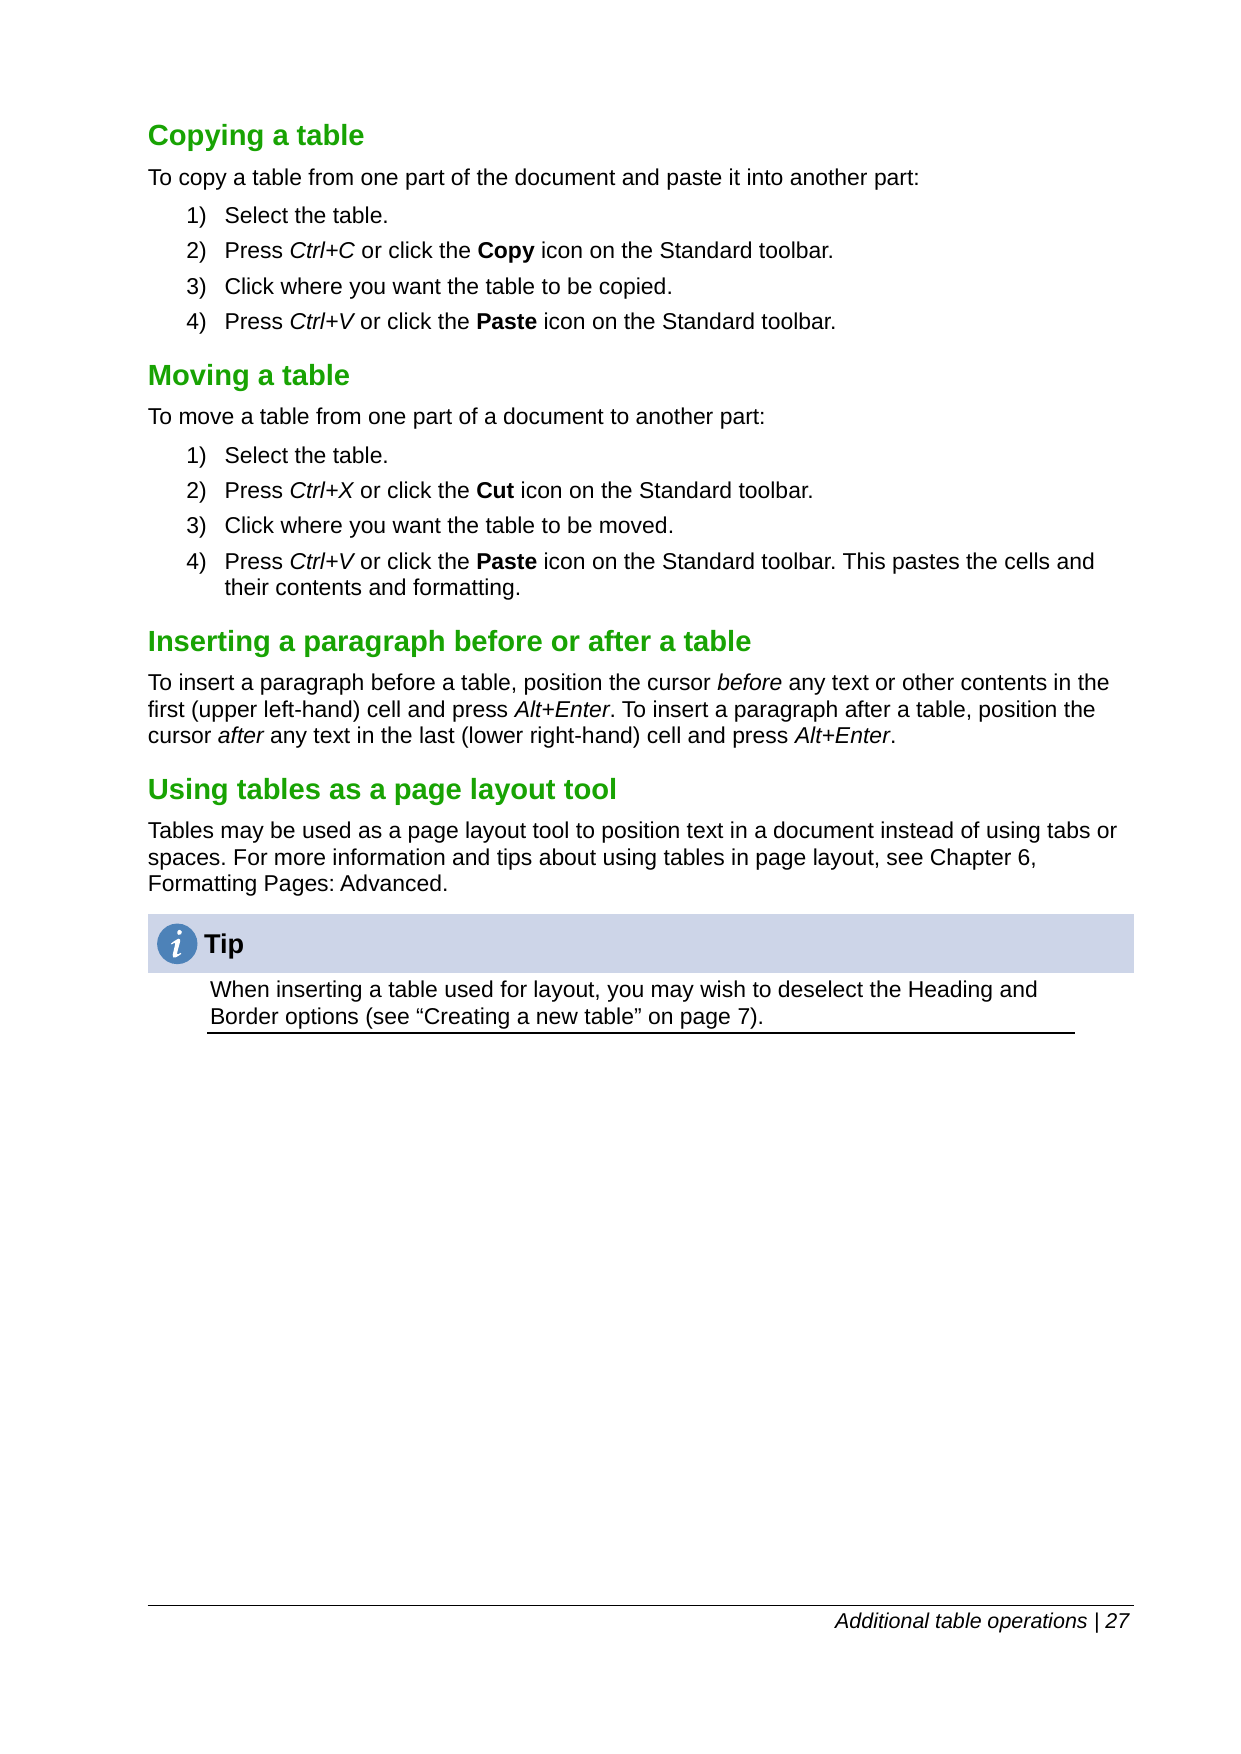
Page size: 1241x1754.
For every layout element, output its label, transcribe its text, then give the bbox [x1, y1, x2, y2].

list Click where you want the table to be moved. [207, 512, 1134, 539]
subtitle Using tables as a page layout tool [148, 772, 1134, 806]
list To move a table from one part of a document to another part: [148, 403, 1134, 429]
list Press Ctrl+V or click the Paste icon on the Standard toolbar. This pastes the cells and their contents and formatting. [207, 548, 1134, 600]
list Click where you want the table to be copied. [207, 273, 1134, 299]
list Press Ctrl+V or click the Paste icon on the Standard toolbar. [207, 308, 1134, 334]
list Press Ctrl+X or click the Cut icon on the Standard toolbar. [207, 477, 1134, 504]
subtitle Moving a table [148, 358, 1134, 391]
subtitle Inserting a paragraph before or after a table [148, 624, 1134, 658]
text To insert a paragraph before a table, position the cursor before any text or other contents in the first (upper left-hand) cell and press Alt+Enter. To insert a paragraph after a table, position the cursor after any text in the last (lower right-hand) cell and press Alt+Enter. [148, 669, 1134, 748]
list Select the table. [207, 442, 1134, 468]
subtitle Copying a table [148, 118, 1134, 152]
list To copy a table from one part of the document and paste it into another part: [148, 163, 1134, 190]
text Tables may be used as a page layout tool to position text in a document instead of using tabs or spaces. For more information and tips about using tables in page layout, see Chapter 6, Formatting Pages: Advanced. [148, 817, 1134, 896]
list Press Ctrl+C or click the Copy icon on the Standard toolbar. [207, 237, 1134, 264]
subtitle Tip [148, 914, 1134, 973]
list Select the table. [207, 202, 1134, 229]
text When inserting a table used for layout, you may wish to deselect the Heading and Border options (see “Creating a new table” on page 7). [207, 973, 1075, 1032]
